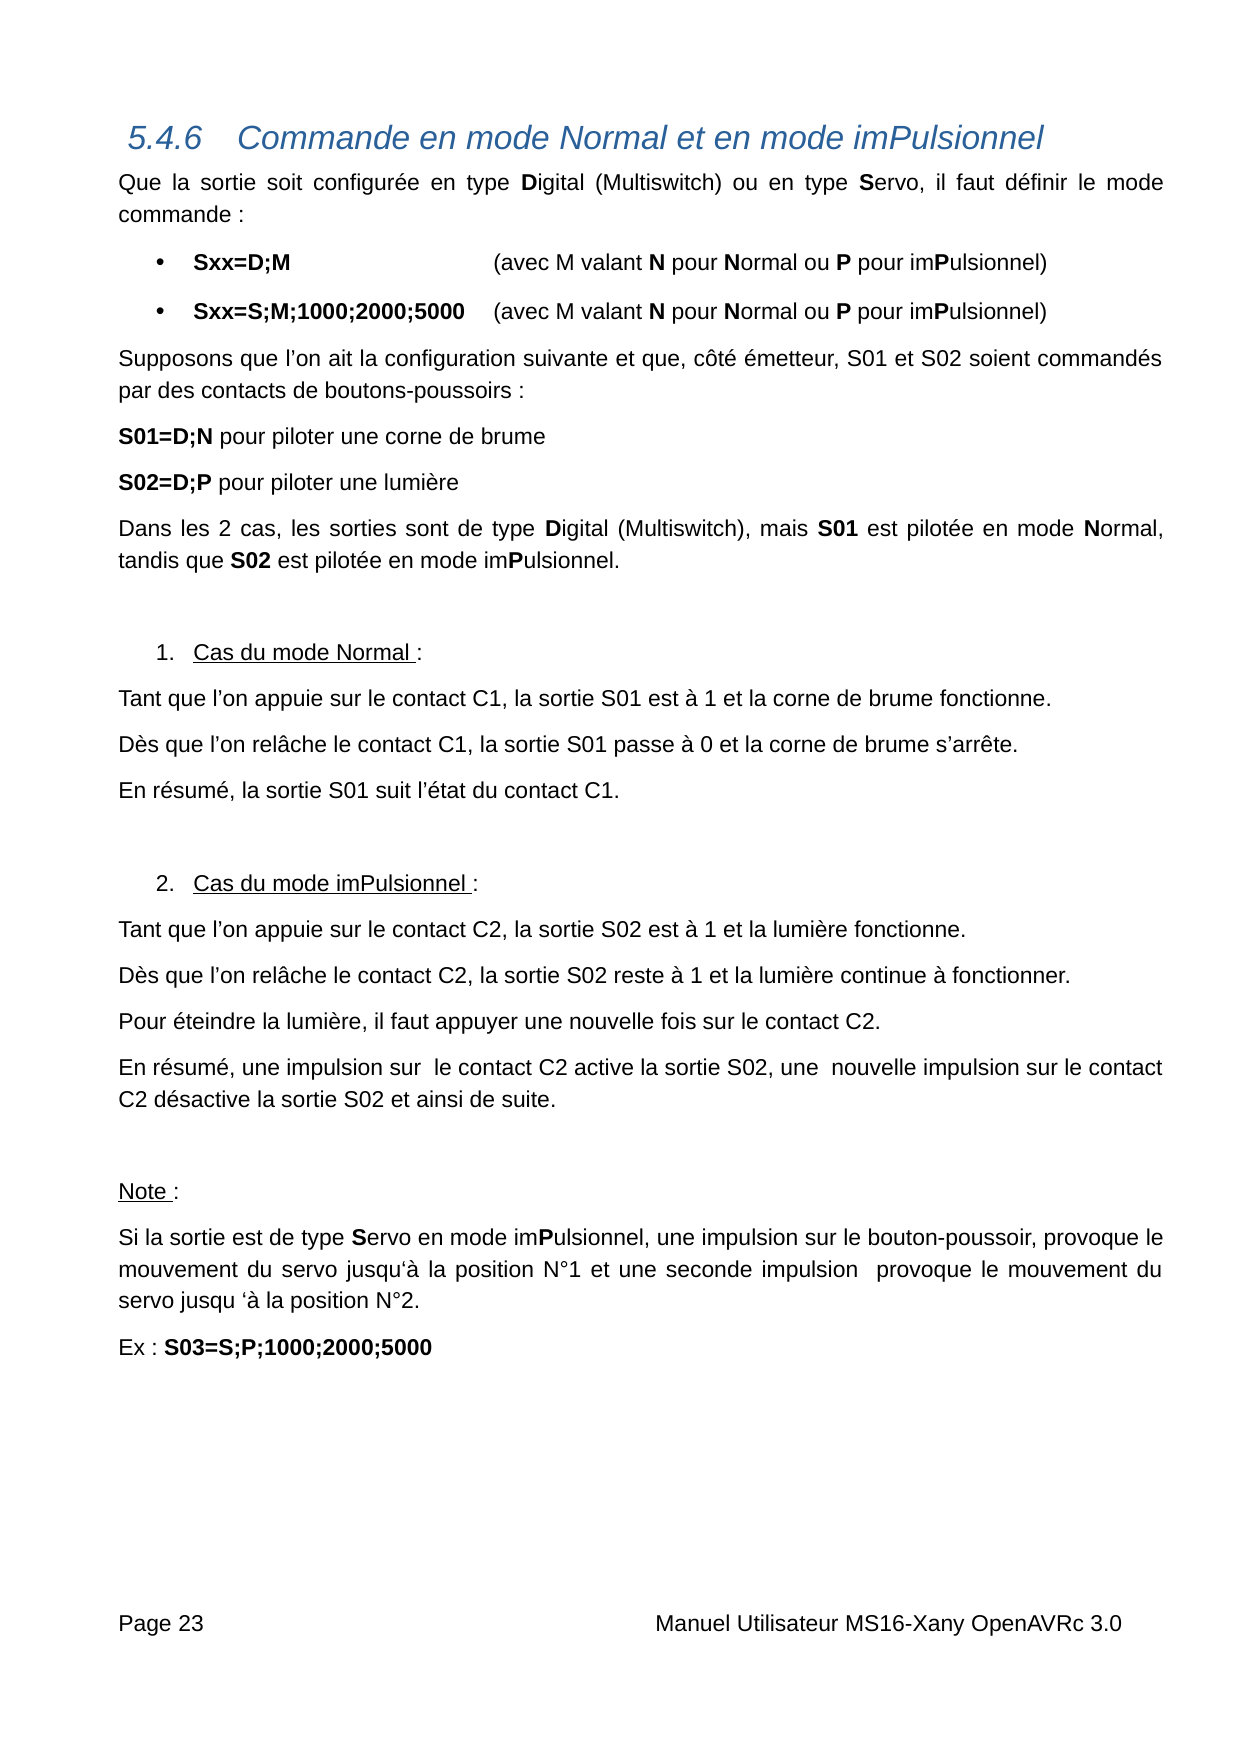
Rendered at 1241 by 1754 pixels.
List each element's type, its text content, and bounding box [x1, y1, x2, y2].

text Dès que l’on relâche le contact C2, la sortie S02 reste à 1 et la lumière continue à fonctionner. [118, 962, 1164, 988]
text Ex : S03=S;P;1000;2000;5000 [118, 1333, 1164, 1360]
text Pour éteindre la lumière, il faut appuyer une nouvelle fois sur le contact C2. [118, 1008, 1164, 1034]
text Supposons que l’on ait la configuration suivante et que, côté émetteur, S01 et S02 soient commandés par des contacts de boutons-poussoirs : [118, 345, 1164, 403]
subtitle Commande en mode Normal et en mode imPulsionnel [118, 118, 1164, 157]
text Que la sortie soit configurée en type Digital (Multiswitch) ou en type Servo, il faut définir le mode commande : [118, 169, 1164, 227]
text En résumé, la sortie S01 suit l’état du contact C1. [118, 777, 1164, 804]
list Sxx=D;M (avec M valant N pour Normal ou P pour imPulsionnel) [156, 247, 1164, 276]
text Dans les 2 cas, les sorties sont de type Digital (Multiswitch), mais S01 est pilotée en mode Normal, tandis que S02 est pilotée en mode imPulsionnel. [118, 515, 1164, 573]
list Cas du mode imPulsionnel : [156, 870, 1164, 896]
text Tant que l’on appuie sur le contact C2, la sortie S02 est à 1 et la lumière fonctionne. [118, 916, 1164, 942]
text Dès que l’on relâche le contact C1, la sortie S01 passe à 0 et la corne de brume s’arrête. [118, 731, 1164, 758]
list Sxx=S;M;1000;2000;5000 (avec M valant N pour Normal ou P pour imPulsionnel) [156, 296, 1164, 325]
list Cas du mode Normal : [156, 639, 1164, 665]
text S02=D;P pour piloter une lumière [118, 469, 1164, 495]
text Si la sortie est de type Servo en mode imPulsionnel, une impulsion sur le bouton-poussoir, provoque le mouvement du servo jusqu‘à la position N°1 et une seconde impulsion provoque le mouvement du servo jusqu ‘à la position N°2. [118, 1224, 1164, 1314]
text En résumé, une impulsion sur le contact C2 active la sortie S02, une nouvelle impulsion sur le contact C2 désactive la sortie S02 et ainsi de suite. [118, 1054, 1164, 1112]
text Note : [118, 1178, 1164, 1204]
text S01=D;N pour piloter une corne de brume [118, 423, 1164, 449]
text Tant que l’on appuie sur le contact C1, la sortie S01 est à 1 et la corne de brume fonctionne. [118, 685, 1164, 711]
